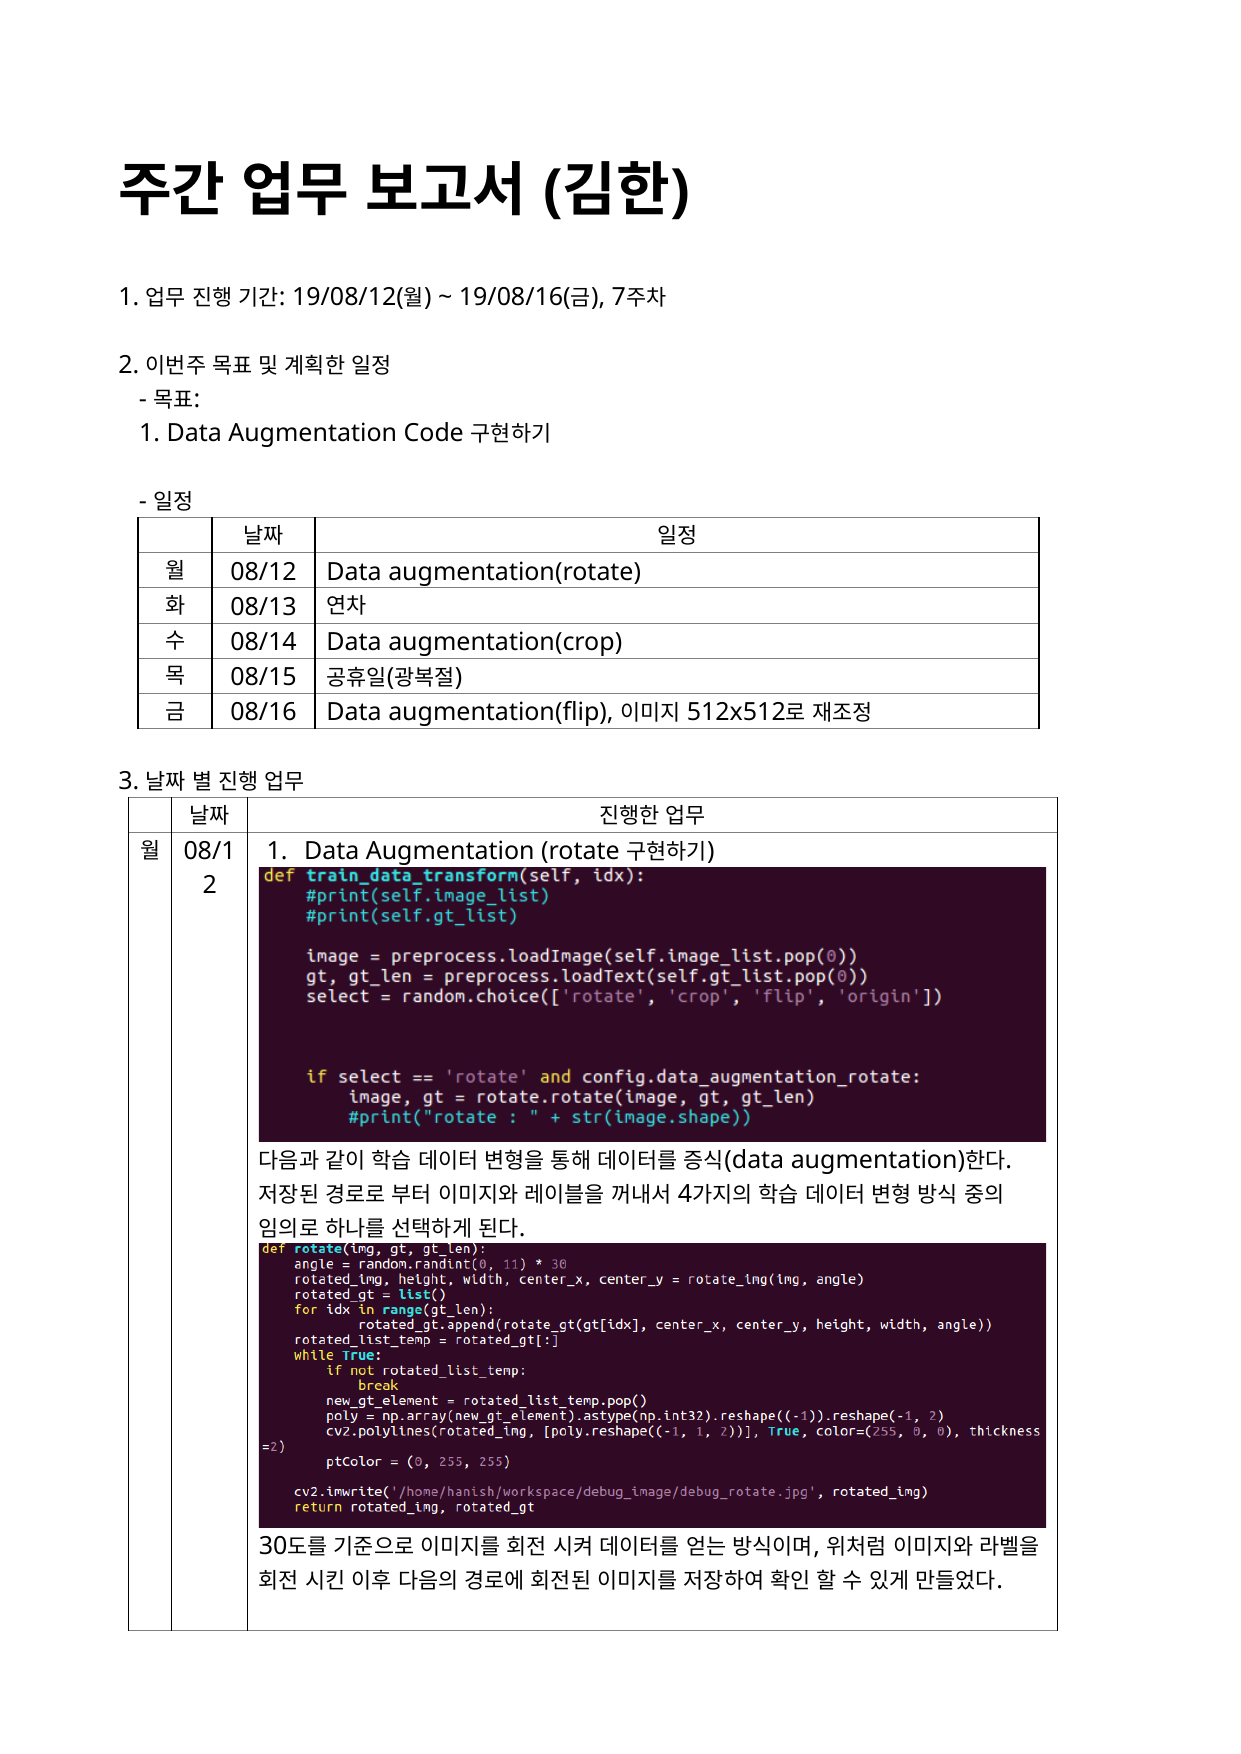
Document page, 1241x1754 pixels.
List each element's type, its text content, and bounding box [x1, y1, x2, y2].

table_header 날짜 [172, 798, 247, 832]
table_cell 08/12 [213, 553, 314, 587]
text 2. 이번주 목표 및 계획한 일정 [118, 347, 1122, 381]
table_cell 화 [139, 588, 211, 622]
table_cell 연차 [316, 588, 1038, 622]
text - 목표: [118, 381, 1122, 415]
text - 일정 [118, 483, 1122, 517]
table_cell 08/12 [172, 833, 247, 1630]
table_cell 월 [139, 553, 211, 587]
table_header [139, 518, 211, 552]
table_cell 수 [139, 624, 211, 657]
table_cell 08/16 [213, 694, 314, 728]
picture [258, 1243, 1047, 1528]
table_cell 목 [139, 659, 211, 693]
table_cell 08/14 [213, 624, 314, 657]
table_cell Data augmentation(rotate) [316, 553, 1038, 587]
table_cell 08/15 [213, 659, 314, 693]
text 주간 업무 보고서 (김한) [118, 143, 1122, 228]
table_cell Data augmentation(crop) [316, 624, 1038, 657]
table_cell Data Augmentation (rotate 구현하기) 다음과 같이 학습 데이터 변형을 통해 데이터를 증식(data augmentation)한다. 저장된 경로로 부터 이미지와 레이블을 꺼내서 4가지의 학습 데이터 변형 방식 중의 임의로 하나를 선택하게 된다. 30도를 기준으로 이미지를 회전 시켜 데이터를 얻는 방식이며, 위처럼 이미지와 라벨을 회전 시킨 이후 다음의 경로에 회전된 이미지를 저장하여 확인 할 수 있게 만들었다. [248, 833, 1057, 1630]
table_header 날짜 [213, 518, 314, 552]
picture [258, 867, 1047, 1142]
text 1. Data Augmentation Code 구현하기 [118, 415, 1122, 449]
table_cell 금 [139, 694, 211, 728]
table_header [129, 798, 171, 832]
text 1. 업무 진행 기간: 19/08/12(월) ~ 19/08/16(금), 7주차 [118, 279, 1122, 313]
table_header 일정 [316, 518, 1038, 552]
table_cell 08/13 [213, 588, 314, 622]
table_cell 공휴일(광복절) [316, 659, 1038, 693]
table_cell Data augmentation(flip), 이미지 512x512로 재조정 [316, 694, 1038, 728]
table_cell 월 [129, 833, 171, 1630]
text 3. 날짜 별 진행 업무 [118, 763, 1122, 797]
table_header 진행한 업무 [248, 798, 1057, 832]
